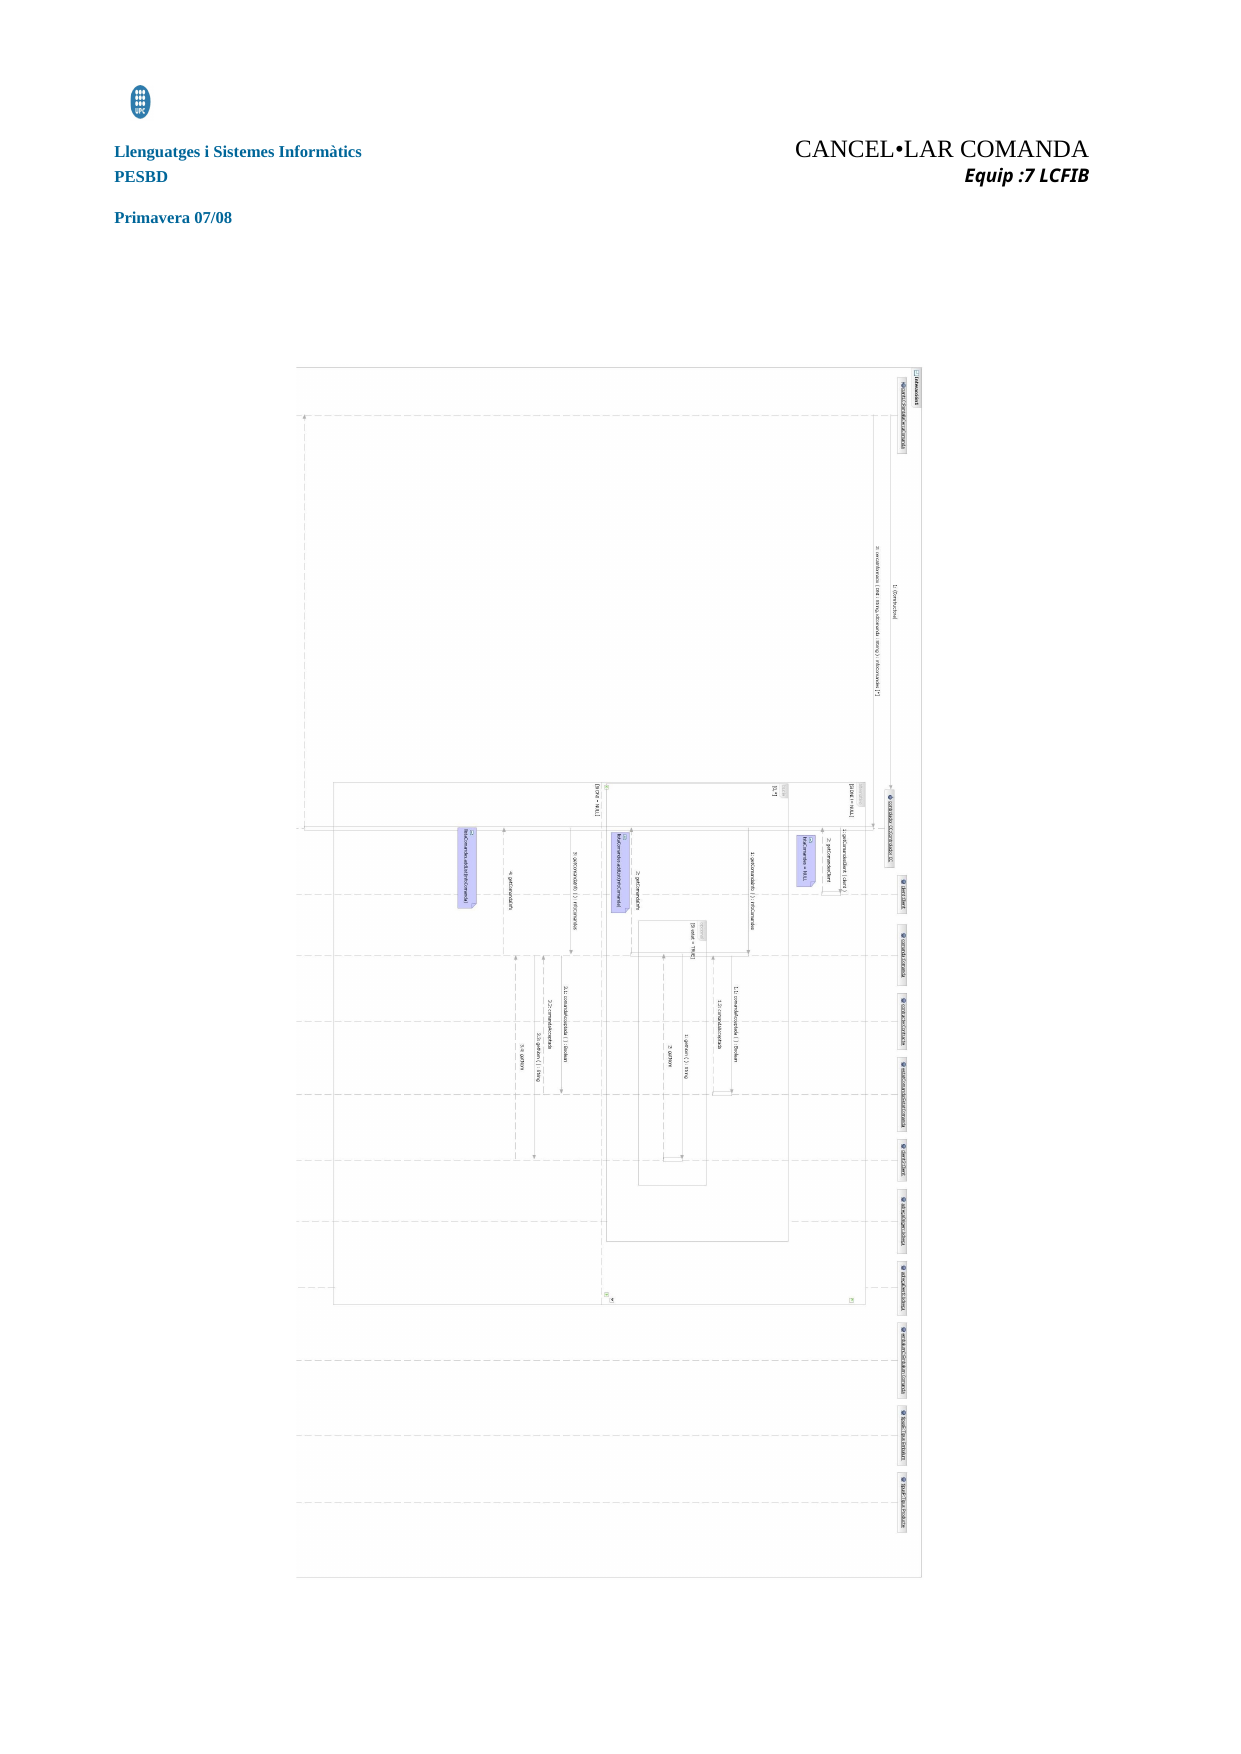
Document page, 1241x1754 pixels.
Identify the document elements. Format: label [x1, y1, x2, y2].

picture [296, 364, 925, 1580]
